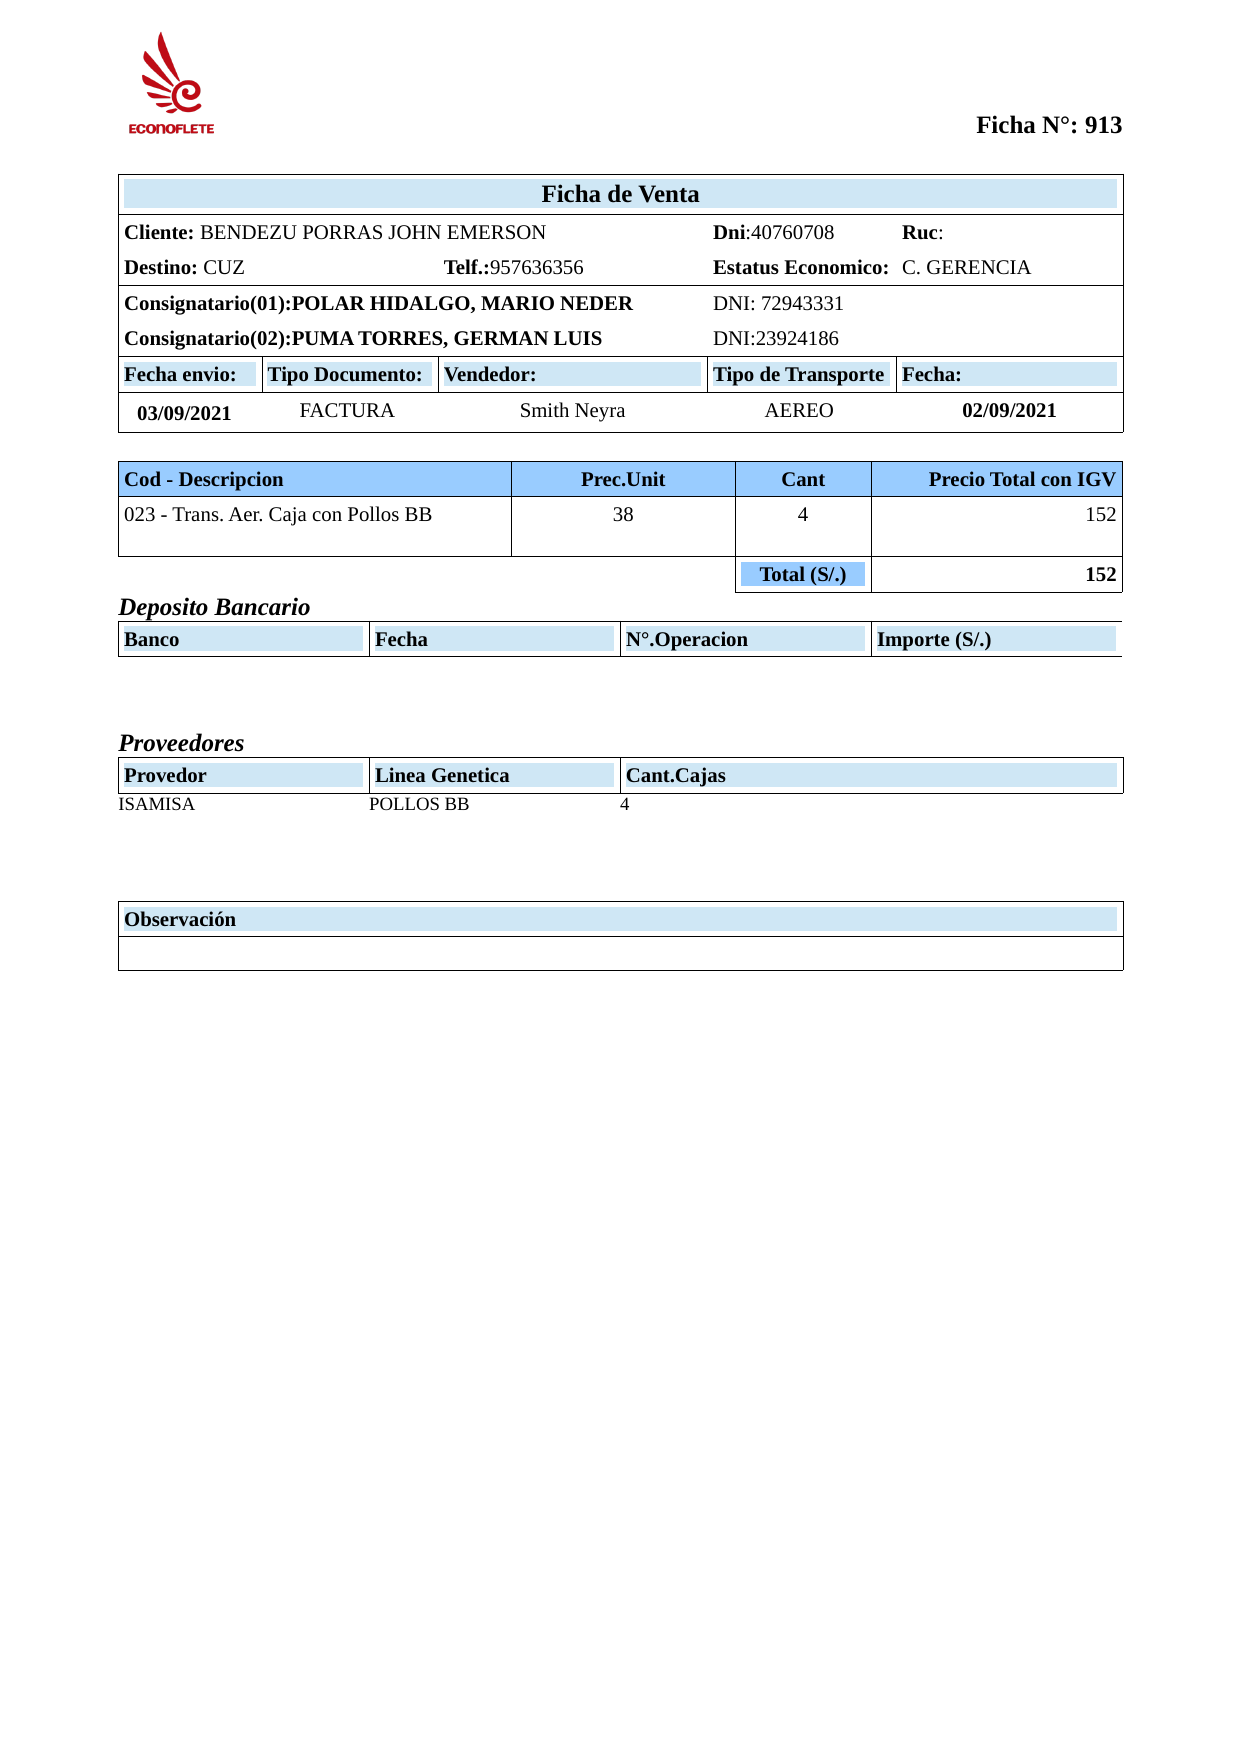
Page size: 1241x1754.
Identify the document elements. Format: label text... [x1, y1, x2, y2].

table_cell 38 [512, 497, 735, 556]
table_cell 4 [620, 794, 1123, 814]
table_cell [118, 815, 369, 836]
table_cell [118, 657, 369, 680]
table_cell POLLOS BB [369, 794, 620, 814]
table_cell 4 [736, 497, 871, 556]
table_header Precio Total con IGV [872, 462, 1122, 496]
table_cell 152 [872, 497, 1122, 556]
table_cell 03/09/2021 [119, 393, 262, 432]
table_cell AEREO [707, 393, 896, 432]
table_header Banco [119, 622, 369, 656]
table_cell [620, 815, 1123, 836]
table_cell Vendedor: [439, 357, 707, 392]
table_cell [369, 680, 620, 704]
table_cell Estatus Economico: [707, 249, 896, 285]
table_cell 023 - Trans. Aer. Caja con Pollos BB [119, 497, 511, 556]
table_cell Total (S/.) [736, 557, 871, 592]
table_cell [871, 657, 1122, 680]
table_cell DNI: 72943331 [707, 286, 1123, 321]
text Deposito Bancario [118, 592, 1122, 621]
picture [118, 31, 225, 134]
table_cell [871, 680, 1122, 704]
table_header Prec.Unit [512, 462, 735, 496]
text Proveedores [118, 728, 1122, 757]
table_header N°.Operacion [621, 622, 871, 656]
table_cell Fecha envio: [119, 357, 262, 392]
table_cell Smith Neyra [438, 393, 707, 432]
table_cell Ruc: [896, 215, 1123, 249]
table_header Provedor [119, 758, 369, 793]
table_header Cant.Cajas [621, 758, 1123, 793]
table_cell FACTURA [262, 393, 438, 432]
table_header Cod - Descripcion [119, 462, 511, 496]
table_header Observación [119, 902, 1123, 936]
table_cell Tipo Documento: [263, 357, 438, 392]
table_header Cant [736, 462, 871, 496]
table_cell [369, 705, 620, 728]
table_cell Fecha: [897, 357, 1123, 392]
table_cell Destino: CUZ [119, 249, 438, 285]
table_cell ISAMISA [118, 794, 369, 814]
table_cell C. GERENCIA [896, 249, 1123, 285]
table_cell [620, 879, 1123, 901]
table_header Importe (S/.) [872, 622, 1122, 656]
table_cell Tipo de Transporte [708, 357, 896, 392]
table_cell [620, 657, 871, 680]
table_cell [118, 557, 511, 592]
table_cell DNI:23924186 [707, 321, 1123, 356]
table_cell [369, 858, 620, 879]
table_cell [118, 680, 369, 704]
table_cell [118, 858, 369, 879]
table_cell [620, 680, 871, 704]
table_cell [620, 836, 1123, 858]
table_cell Dni:40760708 [707, 215, 896, 249]
table_cell Consignatario(01):POLAR HIDALGO, MARIO NEDER [119, 286, 707, 321]
table_cell [369, 879, 620, 901]
table_cell [369, 657, 620, 680]
table_cell 152 [872, 557, 1122, 592]
table_cell [118, 879, 369, 901]
table_cell [871, 705, 1122, 728]
table_cell [620, 858, 1123, 879]
table_cell [119, 937, 1123, 969]
table_cell [118, 836, 369, 858]
table_cell [118, 705, 369, 728]
table_cell [620, 705, 871, 728]
table_cell 02/09/2021 [896, 393, 1123, 432]
table_cell Telf.:957636356 [438, 249, 707, 285]
table_cell [369, 815, 620, 836]
table_header Fecha [370, 622, 620, 656]
table_cell Consignatario(02):PUMA TORRES, GERMAN LUIS [119, 321, 707, 356]
table_cell Cliente: BENDEZU PORRAS JOHN EMERSON [119, 215, 707, 249]
table_header Linea Genetica [370, 758, 620, 793]
table_cell [369, 836, 620, 858]
table_header Ficha de Venta [119, 175, 1123, 214]
table_cell [511, 557, 735, 592]
